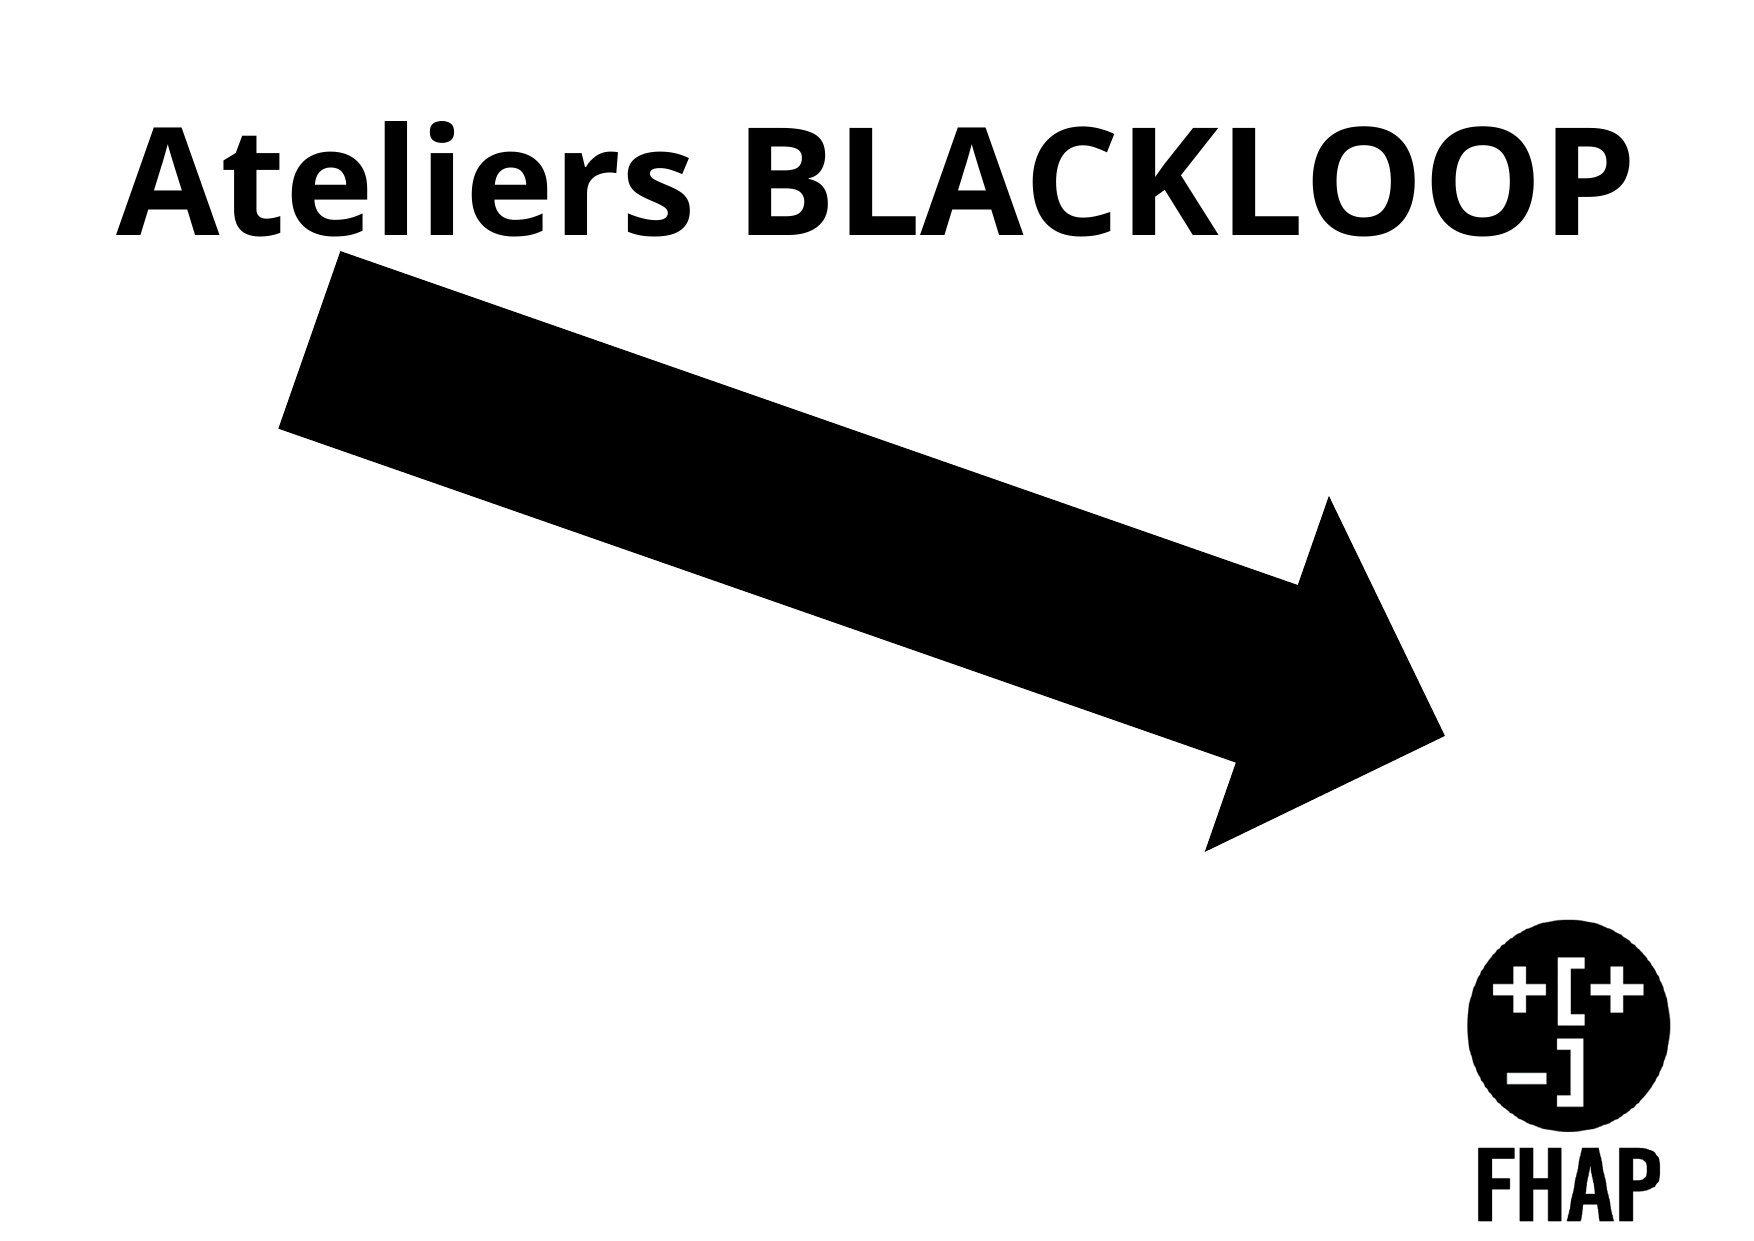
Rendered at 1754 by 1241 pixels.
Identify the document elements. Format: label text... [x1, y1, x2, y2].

text Ateliers BLACKLOOP [75, 75, 1679, 279]
